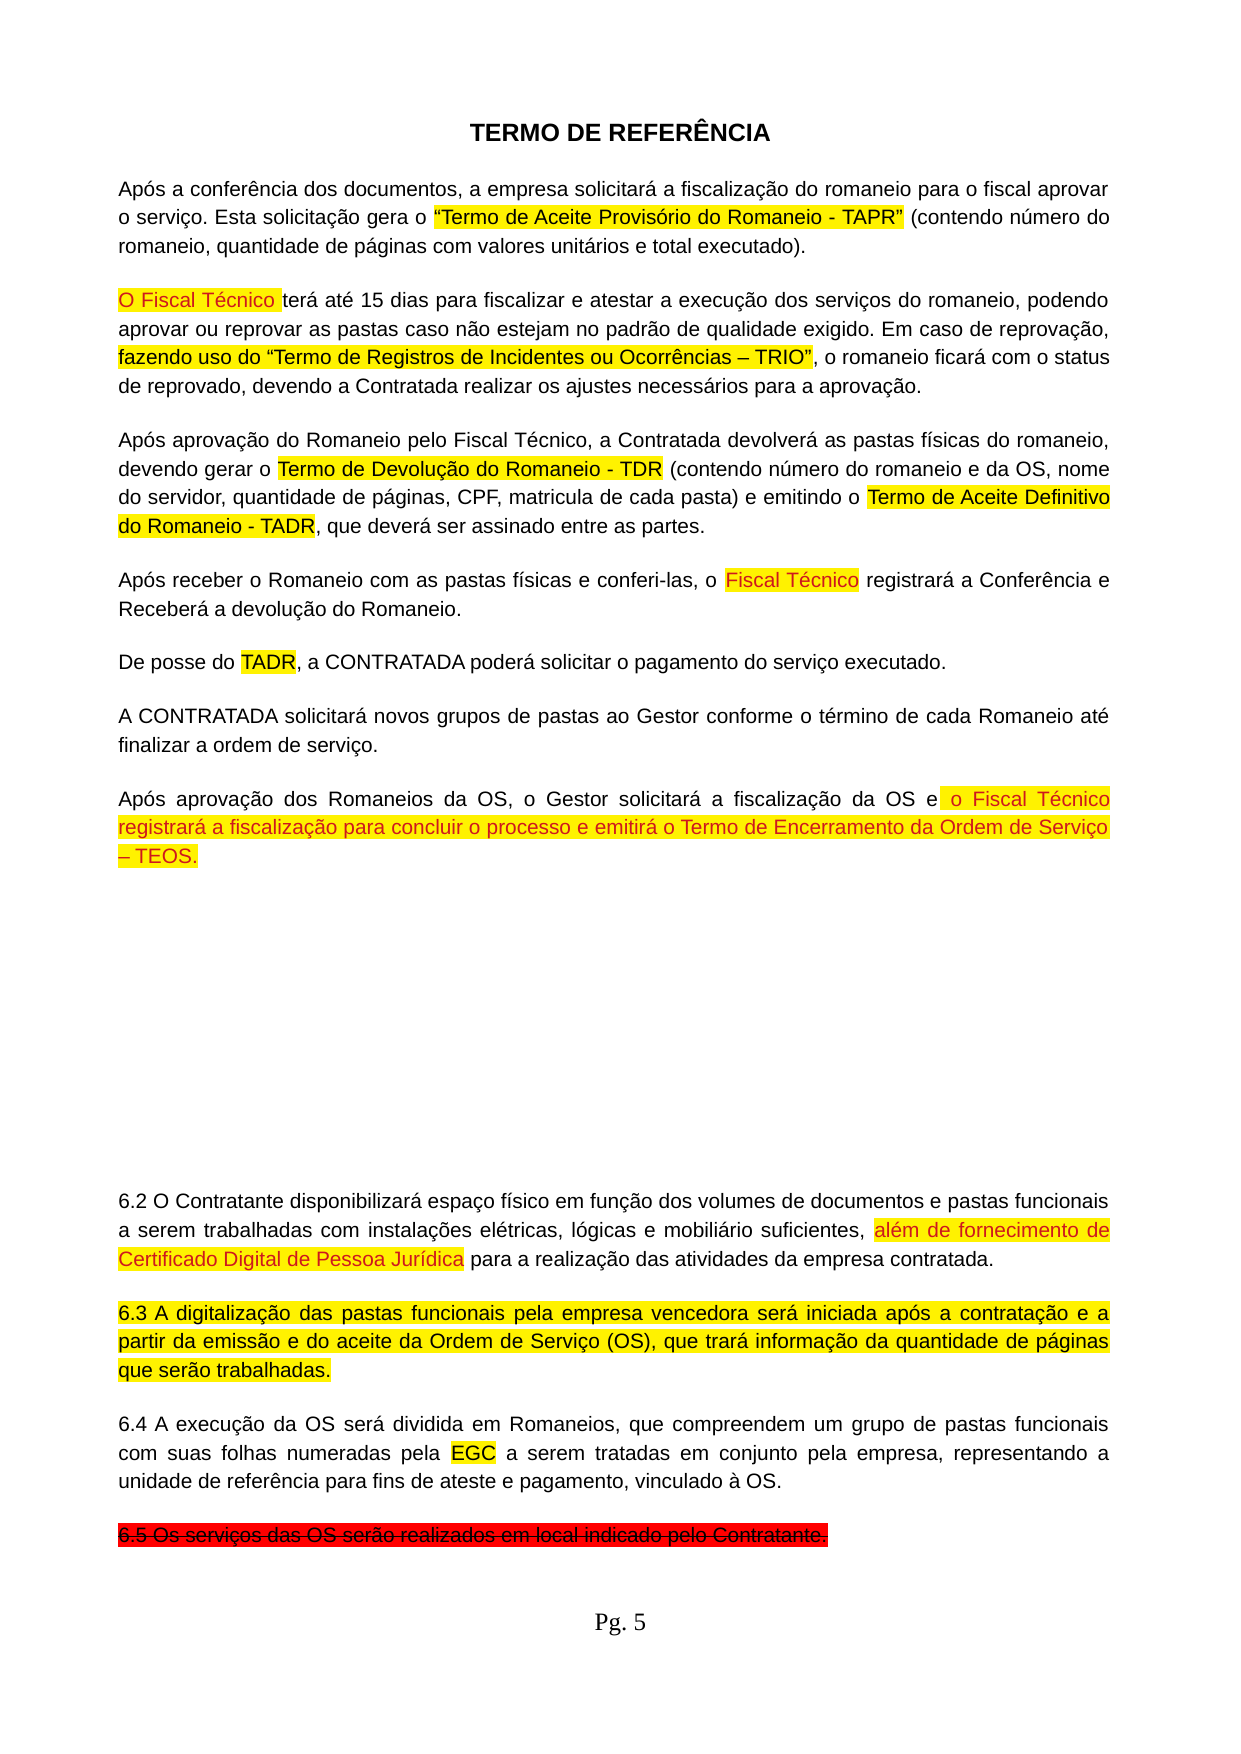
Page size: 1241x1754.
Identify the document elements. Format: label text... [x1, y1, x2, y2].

text A CONTRATADA solicitará novos grupos de pastas ao Gestor conforme o término de cada Romaneio até finalizar a ordem de serviço. [118, 704, 1110, 757]
text 6.5 Os serviços das OS serão realizados em local indicado pelo Contratante. [118, 1523, 1110, 1547]
text 6.4 A execução da OS será dividida em Romaneios, que compreendem um grupo de pastas funcionais com suas folhas numeradas pela EGC a serem tratadas em conjunto pela empresa, representando a unidade de referência para fins de ateste e pagamento, vinculado à OS. [118, 1412, 1110, 1493]
text Após receber o Romaneio com as pastas físicas e conferi-las, o Fiscal Técnico registrará a Conferência e Receberá a devolução do Romaneio. [118, 568, 1110, 620]
text Após aprovação dos Romaneios da OS, o Gestor solicitará a fiscalização da OS e o Fiscal Técnico registrará a fiscalização para concluir o processo e emitirá o Termo de Encerramento da Ordem de Serviço – TEOS. [118, 786, 1110, 868]
text Após aprovação do Romaneio pelo Fiscal Técnico, a Contratada devolverá as pastas físicas do romaneio, devendo gerar o Termo de Devolução do Romaneio - TDR (contendo número do romaneio e da OS, nome do servidor, quantidade de páginas, CPF, matricula de cada pasta) e emitindo o Termo de Aceite Definitivo do Romaneio - TADR, que deverá ser assinado entre as partes. [118, 428, 1110, 538]
text Após a conferência dos documentos, a empresa solicitará a fiscalização do romaneio para o fiscal aprovar o serviço. Esta solicitação gera o “Termo de Aceite Provisório do Romaneio - TAPR” (contendo número do romaneio, quantidade de páginas com valores unitários e total executado). [118, 176, 1110, 258]
text O Fiscal Técnico terá até 15 dias para fiscalizar e atestar a execução dos serviços do romaneio, podendo aprovar ou reprovar as pastas caso não estejam no padrão de qualidade exigido. Em caso de reprovação, fazendo uso do “Termo de Registros de Incidentes ou Ocorrências – TRIO”, o romaneio ficará com o status de reprovado, devendo a Contratada realizar os ajustes necessários para a aprovação. [118, 288, 1110, 398]
text 6.2 O Contratante disponibilizará espaço físico em função dos volumes de documentos e pastas funcionais a serem trabalhadas com instalações elétricas, lógicas e mobiliário suficientes, além de fornecimento de Certificado Digital de Pessoa Jurídica para a realização das atividades da empresa contratada. [118, 1189, 1110, 1271]
text 6.3 A digitalização das pastas funcionais pela empresa vencedora será iniciada após a contratação e a partir da emissão e do aceite da Ordem de Serviço (OS), que trará informação da quantidade de páginas que serão trabalhadas. [118, 1301, 1110, 1382]
text De posse do TADR, a CONTRATADA poderá solicitar o pagamento do serviço executado. [118, 650, 1110, 674]
